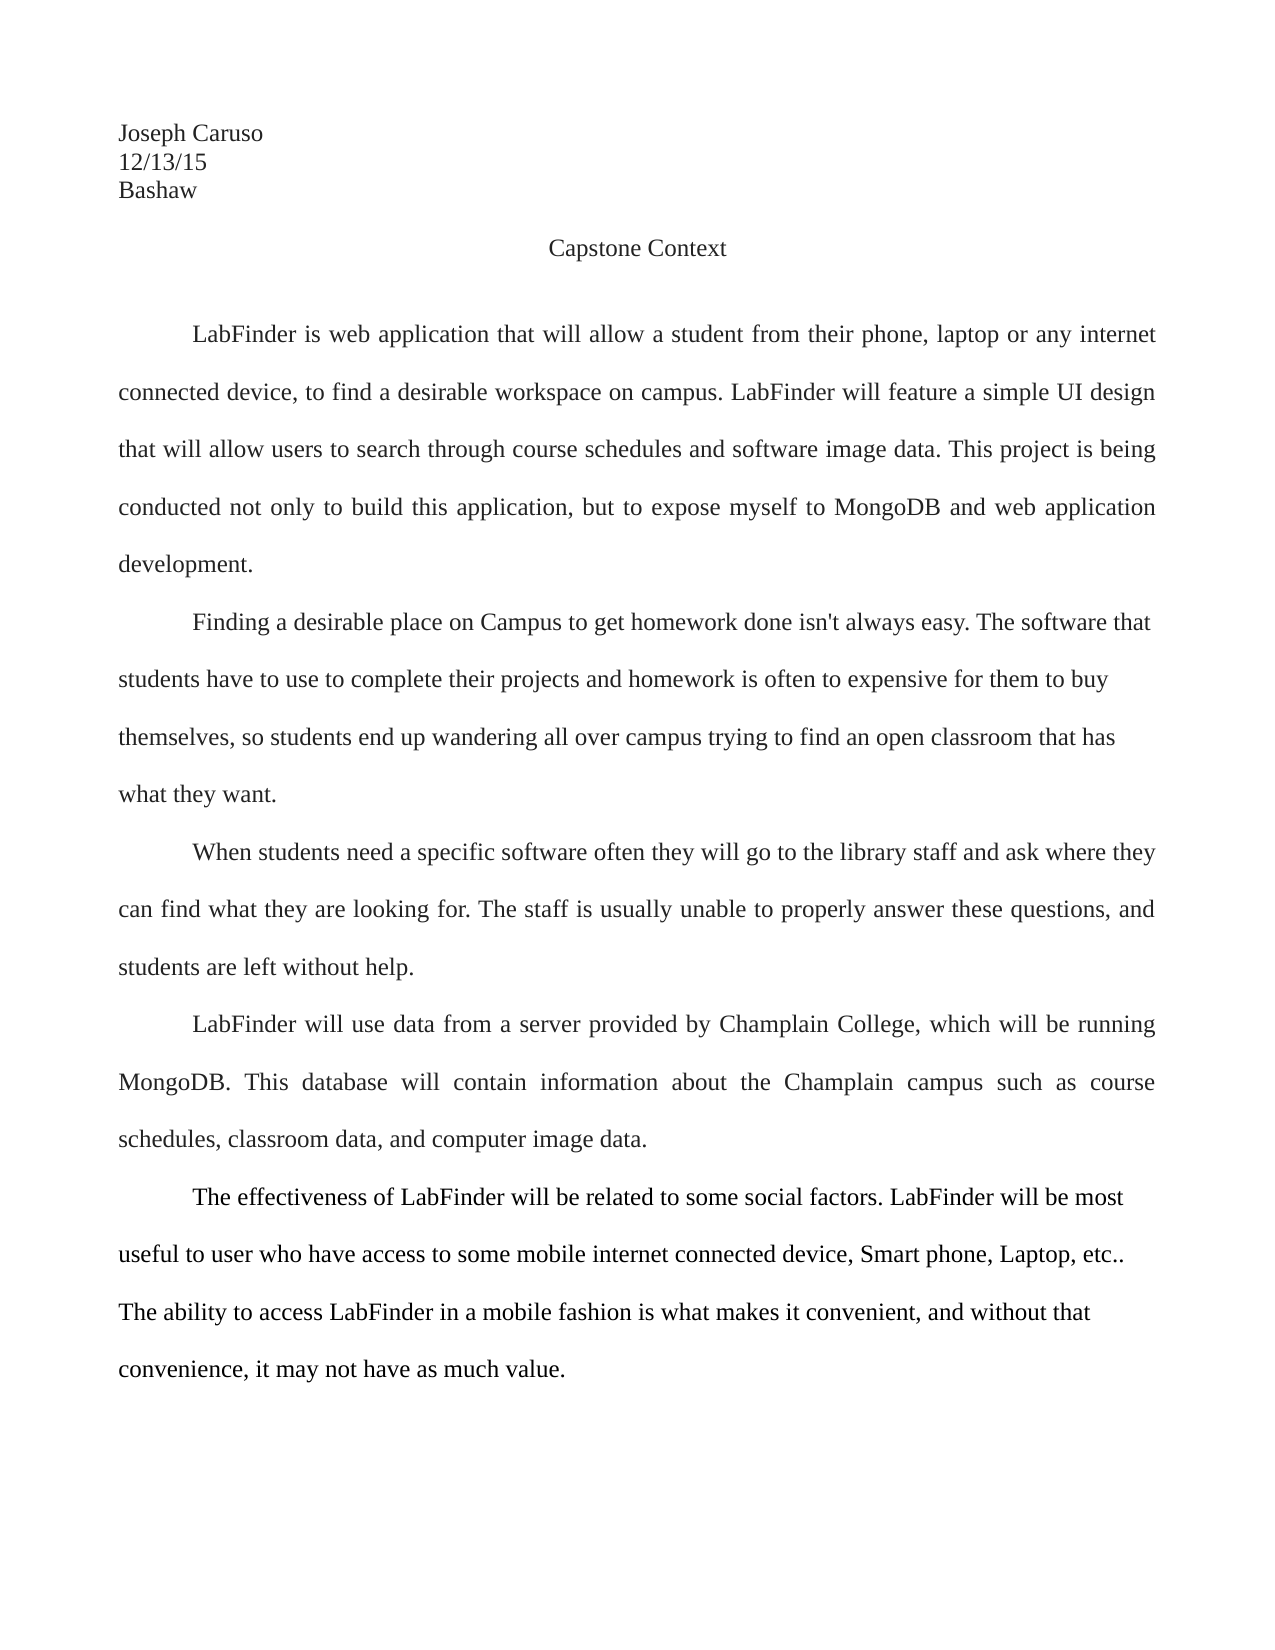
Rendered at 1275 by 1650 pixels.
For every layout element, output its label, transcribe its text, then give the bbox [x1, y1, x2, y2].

text When students need a specific software often they will go to the library staff and ask where they can find what they are looking for. The staff is usually unable to properly answer these questions, and students are left without help. [118, 837, 1157, 981]
text LabFinder will use data from a server provided by Champlain College, which will be running MongoDB. This database will contain information about the Champlain campus such as course schedules, classroom data, and computer image data. [118, 1009, 1157, 1153]
text 12/13/15 [118, 147, 1157, 176]
text Bashaw [118, 176, 1157, 204]
text LabFinder is web application that will allow a student from their phone, laptop or any internet connected device, to find a desirable workspace on campus. LabFinder will feature a simple UI design that will allow users to search through course schedules and software image data. This project is being conducted not only to build this application, but to expose myself to MongoDB and web application development. [118, 319, 1157, 578]
text Finding a desirable place on Campus to get homework done isn't always easy. The software that students have to use to complete their projects and homework is often to expensive for them to buy themselves, so students end up wandering all over campus trying to find an open classroom that has what they want. [118, 607, 1157, 808]
text Joseph Caruso [118, 118, 1157, 147]
text The effectiveness of LabFinder will be related to some social factors. LabFinder will be most useful to user who have access to some mobile internet connected device, Smart phone, Laptop, etc.. The ability to access LabFinder in a mobile fashion is what makes it convenient, and without that convenience, it may not have as much value. [118, 1182, 1157, 1383]
text Capstone Context [118, 233, 1157, 262]
